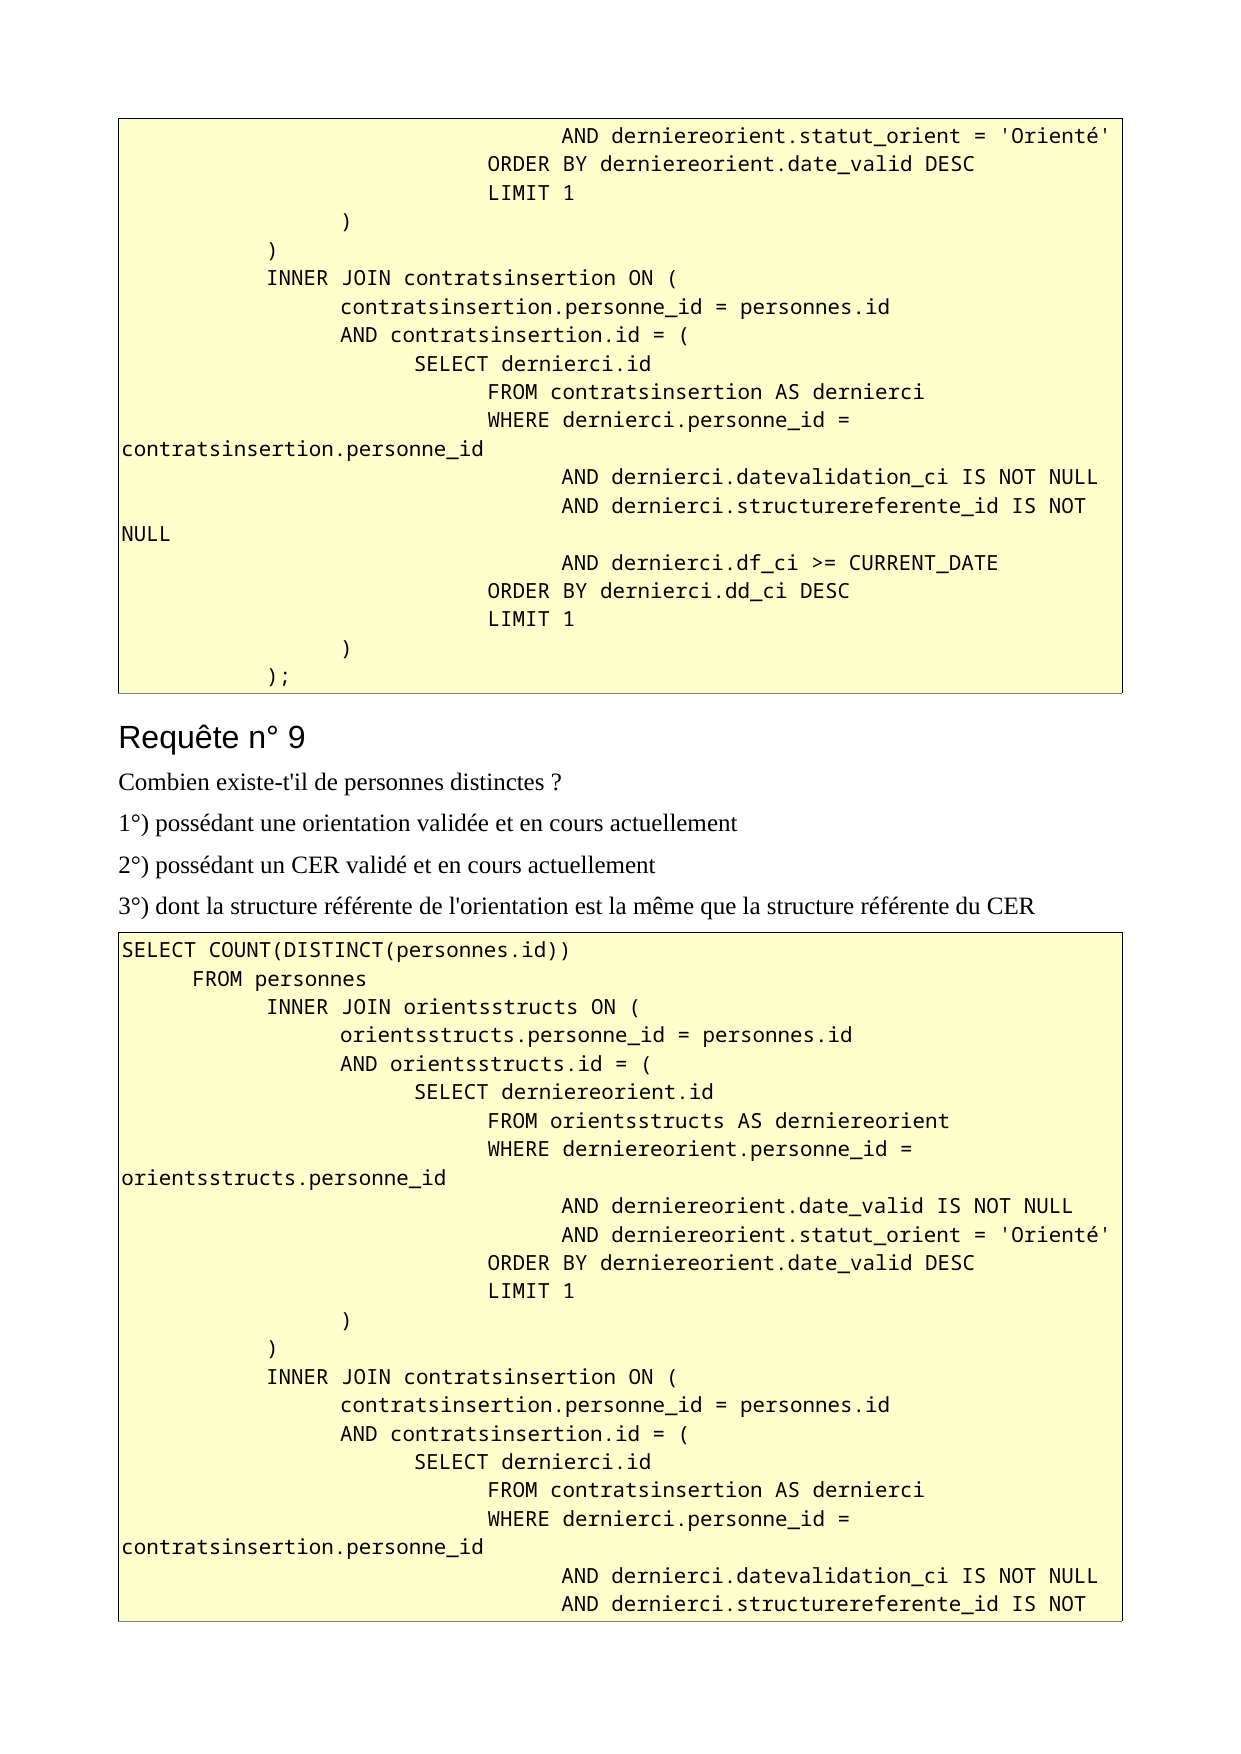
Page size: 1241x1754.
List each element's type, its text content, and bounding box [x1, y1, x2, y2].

text 1°) possédant une orientation validée et en cours actuellement [118, 808, 1122, 837]
text ) [119, 1330, 1122, 1359]
text FROM contratsinsertion AS dernierci [119, 1473, 1122, 1501]
text WHERE derniereorient.personne_id = orientsstructs.personne_id [119, 1131, 1122, 1188]
text FROM orientsstructs AS derniereorient [119, 1103, 1122, 1131]
subtitle Requête n° 9 [118, 718, 1122, 755]
text WHERE dernierci.personne_id = contratsinsertion.personne_id [119, 1501, 1122, 1558]
text AND derniereorient.date_valid IS NOT NULL [119, 1188, 1122, 1217]
text LIMIT 1 [119, 602, 1122, 630]
text ORDER BY derniereorient.date_valid DESC [119, 147, 1122, 175]
text SELECT dernierci.id [119, 346, 1122, 374]
text SELECT derniereorient.id [119, 1074, 1122, 1103]
text AND dernierci.datevalidation_ci IS NOT NULL [119, 459, 1122, 488]
text ORDER BY dernierci.dd_ci DESC [119, 573, 1122, 602]
text ) [119, 1302, 1122, 1330]
text INNER JOIN contratsinsertion ON ( [119, 1359, 1122, 1387]
text INNER JOIN contratsinsertion ON ( [119, 260, 1122, 289]
text FROM contratsinsertion AS dernierci [119, 374, 1122, 402]
text ) [119, 630, 1122, 658]
text AND contratsinsertion.id = ( [119, 317, 1122, 346]
text FROM personnes [119, 961, 1122, 989]
text AND derniereorient.statut_orient = 'Orienté' [119, 1217, 1122, 1245]
text LIMIT 1 [119, 175, 1122, 203]
text AND dernierci.structurereferente_id IS NOT [119, 1586, 1122, 1621]
text AND dernierci.df_ci >= CURRENT_DATE [119, 545, 1122, 573]
text AND contratsinsertion.id = ( [119, 1416, 1122, 1444]
text AND dernierci.structurereferente_id IS NOT NULL [119, 488, 1122, 545]
text ) [119, 203, 1122, 232]
text Combien existe-t'il de personnes distinctes ? [118, 767, 1122, 796]
text AND dernierci.datevalidation_ci IS NOT NULL [119, 1558, 1122, 1586]
text 2°) possédant un CER validé et en cours actuellement [118, 850, 1122, 878]
text 3°) dont la structure référente de l'orientation est la même que la structure référente du CER [118, 891, 1122, 920]
text INNER JOIN orientsstructs ON ( [119, 989, 1122, 1018]
text LIMIT 1 [119, 1273, 1122, 1302]
text ); [119, 658, 1122, 693]
text SELECT COUNT(DISTINCT(personnes.id)) [119, 933, 1122, 961]
text WHERE dernierci.personne_id = contratsinsertion.personne_id [119, 402, 1122, 459]
text AND orientsstructs.id = ( [119, 1046, 1122, 1074]
text contratsinsertion.personne_id = personnes.id [119, 289, 1122, 317]
text orientsstructs.personne_id = personnes.id [119, 1018, 1122, 1046]
text AND derniereorient.statut_orient = 'Orienté' [119, 119, 1122, 147]
text contratsinsertion.personne_id = personnes.id [119, 1387, 1122, 1416]
text SELECT dernierci.id [119, 1444, 1122, 1473]
text ) [119, 232, 1122, 260]
text ORDER BY derniereorient.date_valid DESC [119, 1245, 1122, 1273]
